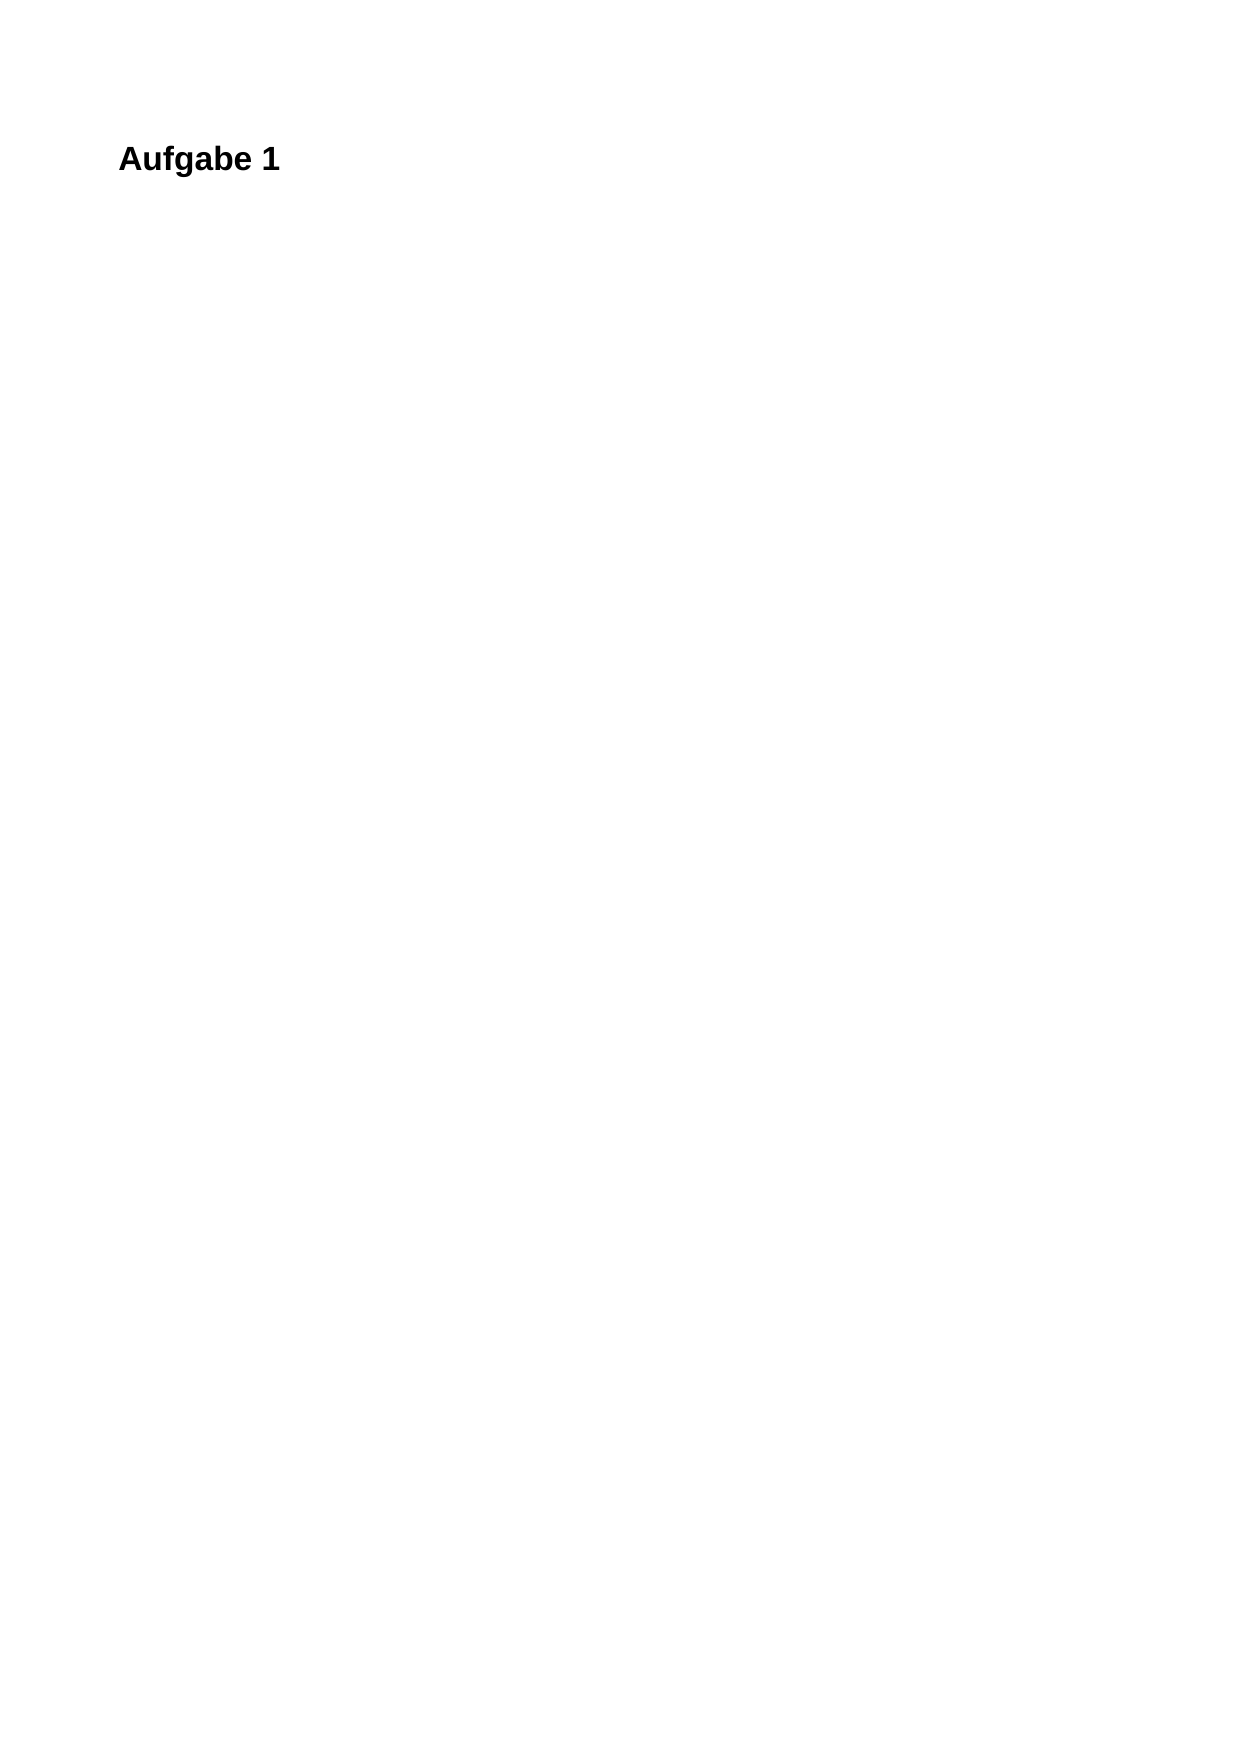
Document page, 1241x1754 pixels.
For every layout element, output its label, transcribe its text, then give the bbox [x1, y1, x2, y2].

subtitle Aufgabe 1 [118, 139, 1122, 178]
